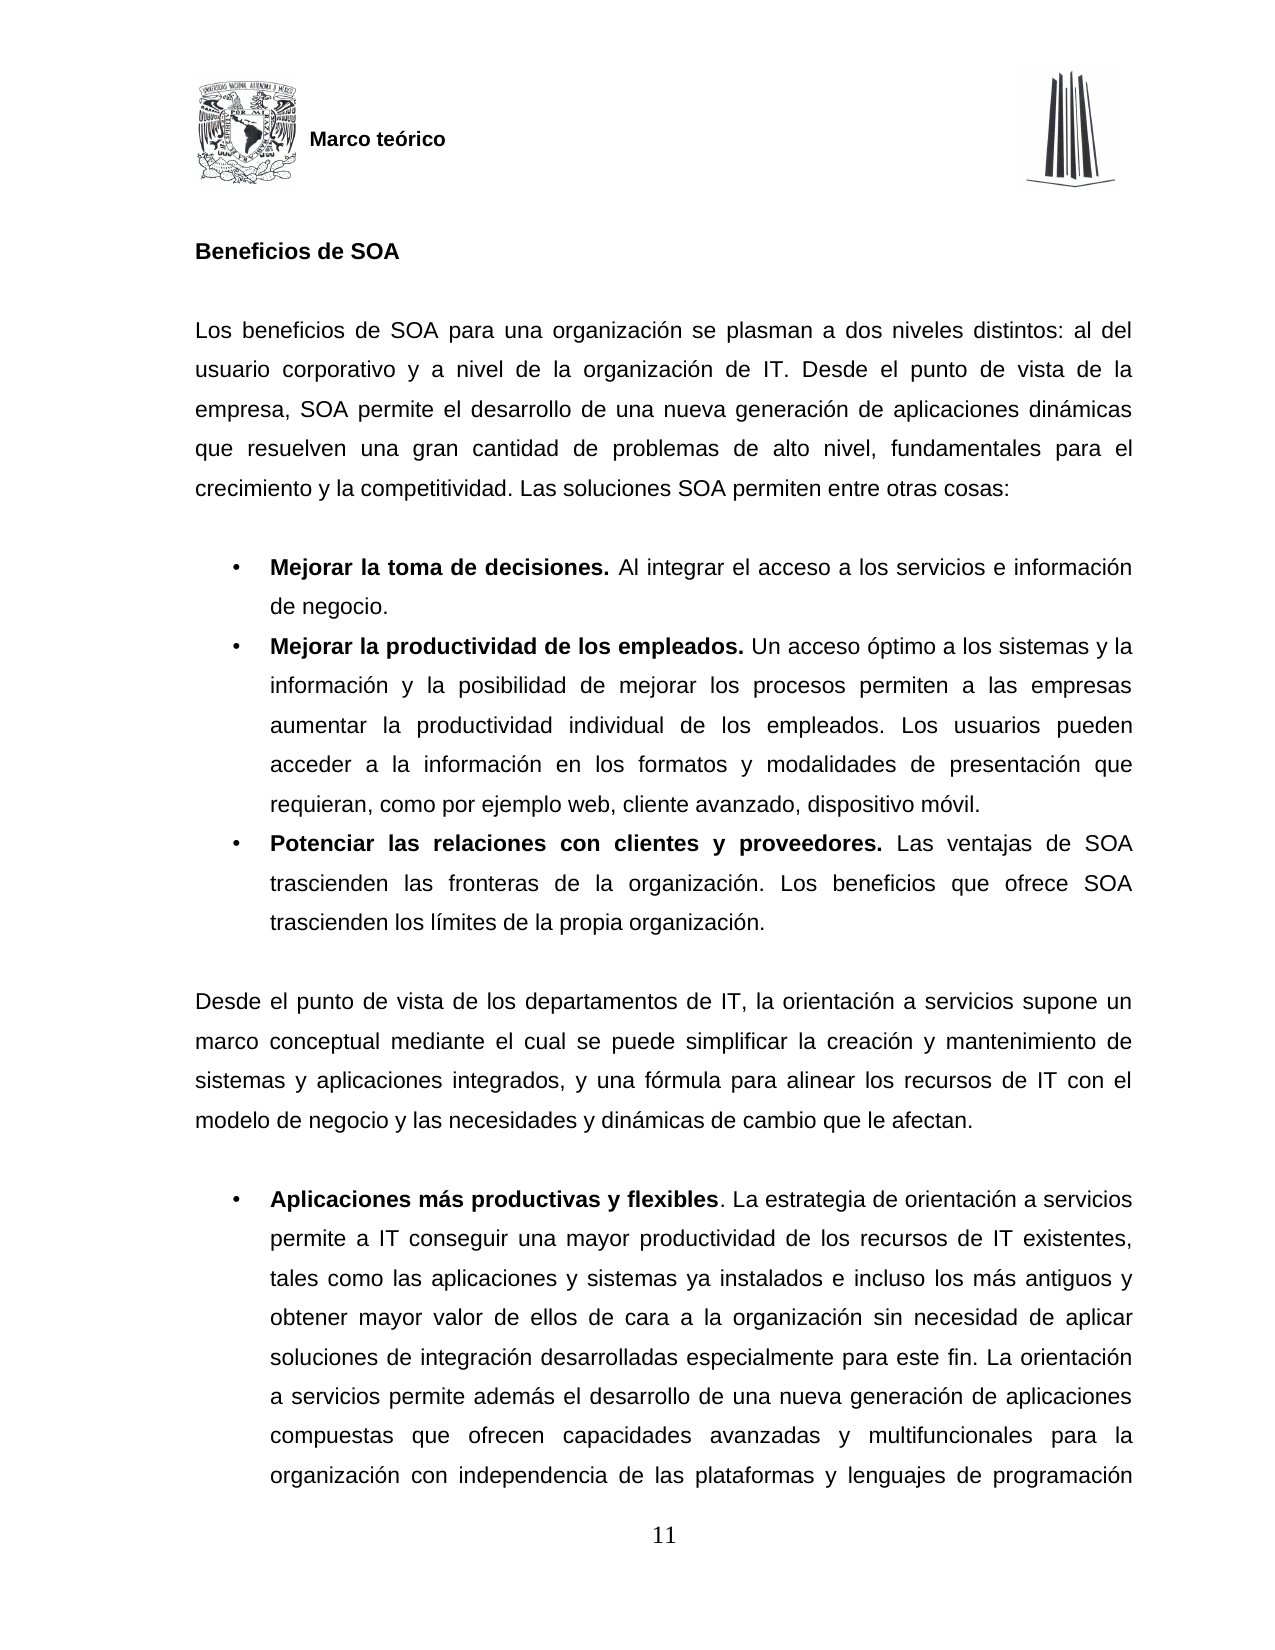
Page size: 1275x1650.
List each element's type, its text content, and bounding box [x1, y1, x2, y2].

text Beneficios de SOA [195, 238, 1133, 264]
list Mejorar la toma de decisiones. Al integrar el acceso a los servicios e información de negocio. [232, 554, 1133, 620]
text Los beneficios de SOA para una organización se plasman a dos niveles distintos: al del usuario corporativo y a nivel de la organización de IT. Desde el punto de vista de la empresa, SOA permite el desarrollo de una nueva generación de aplicaciones dinámicas que resuelven una gran cantidad de problemas de alto nivel, fundamentales para el crecimiento y la competitividad. Las soluciones SOA permiten entre otras cosas: [195, 317, 1133, 501]
list Aplicaciones más productivas y flexibles. La estrategia de orientación a servicios permite a IT conseguir una mayor productividad de los recursos de IT existentes, tales como las aplicaciones y sistemas ya instalados e incluso los más antiguos y obtener mayor valor de ellos de cara a la organización sin necesidad de aplicar soluciones de integración desarrolladas especialmente para este fin. La orientación a servicios permite además el desarrollo de una nueva generación de aplicaciones compuestas que ofrecen capacidades avanzadas y multifuncionales para la organización con independencia de las plataformas y lenguajes de programación [232, 1186, 1133, 1488]
list Mejorar la productividad de los empleados. Un acceso óptimo a los sistemas y la información y la posibilidad de mejorar los procesos permiten a las empresas aumentar la productividad individual de los empleados. Los usuarios pueden acceder a la información en los formatos y modalidades de presentación que requieran, como por ejemplo web, cliente avanzado, dispositivo móvil. [232, 633, 1133, 817]
list Potenciar las relaciones con clientes y proveedores. Las ventajas de SOA trascienden las fronteras de la organización. Los beneficios que ofrece SOA trascienden los límites de la propia organización. [232, 830, 1133, 936]
text Desde el punto de vista de los departamentos de IT, la orientación a servicios supone un marco conceptual mediante el cual se puede simplificar la creación y mantenimiento de sistemas y aplicaciones integrados, y una fórmula para alinear los recursos de IT con el modelo de negocio y las necesidades y dinámicas de cambio que le afectan. [195, 988, 1133, 1133]
picture [1020, 65, 1122, 193]
